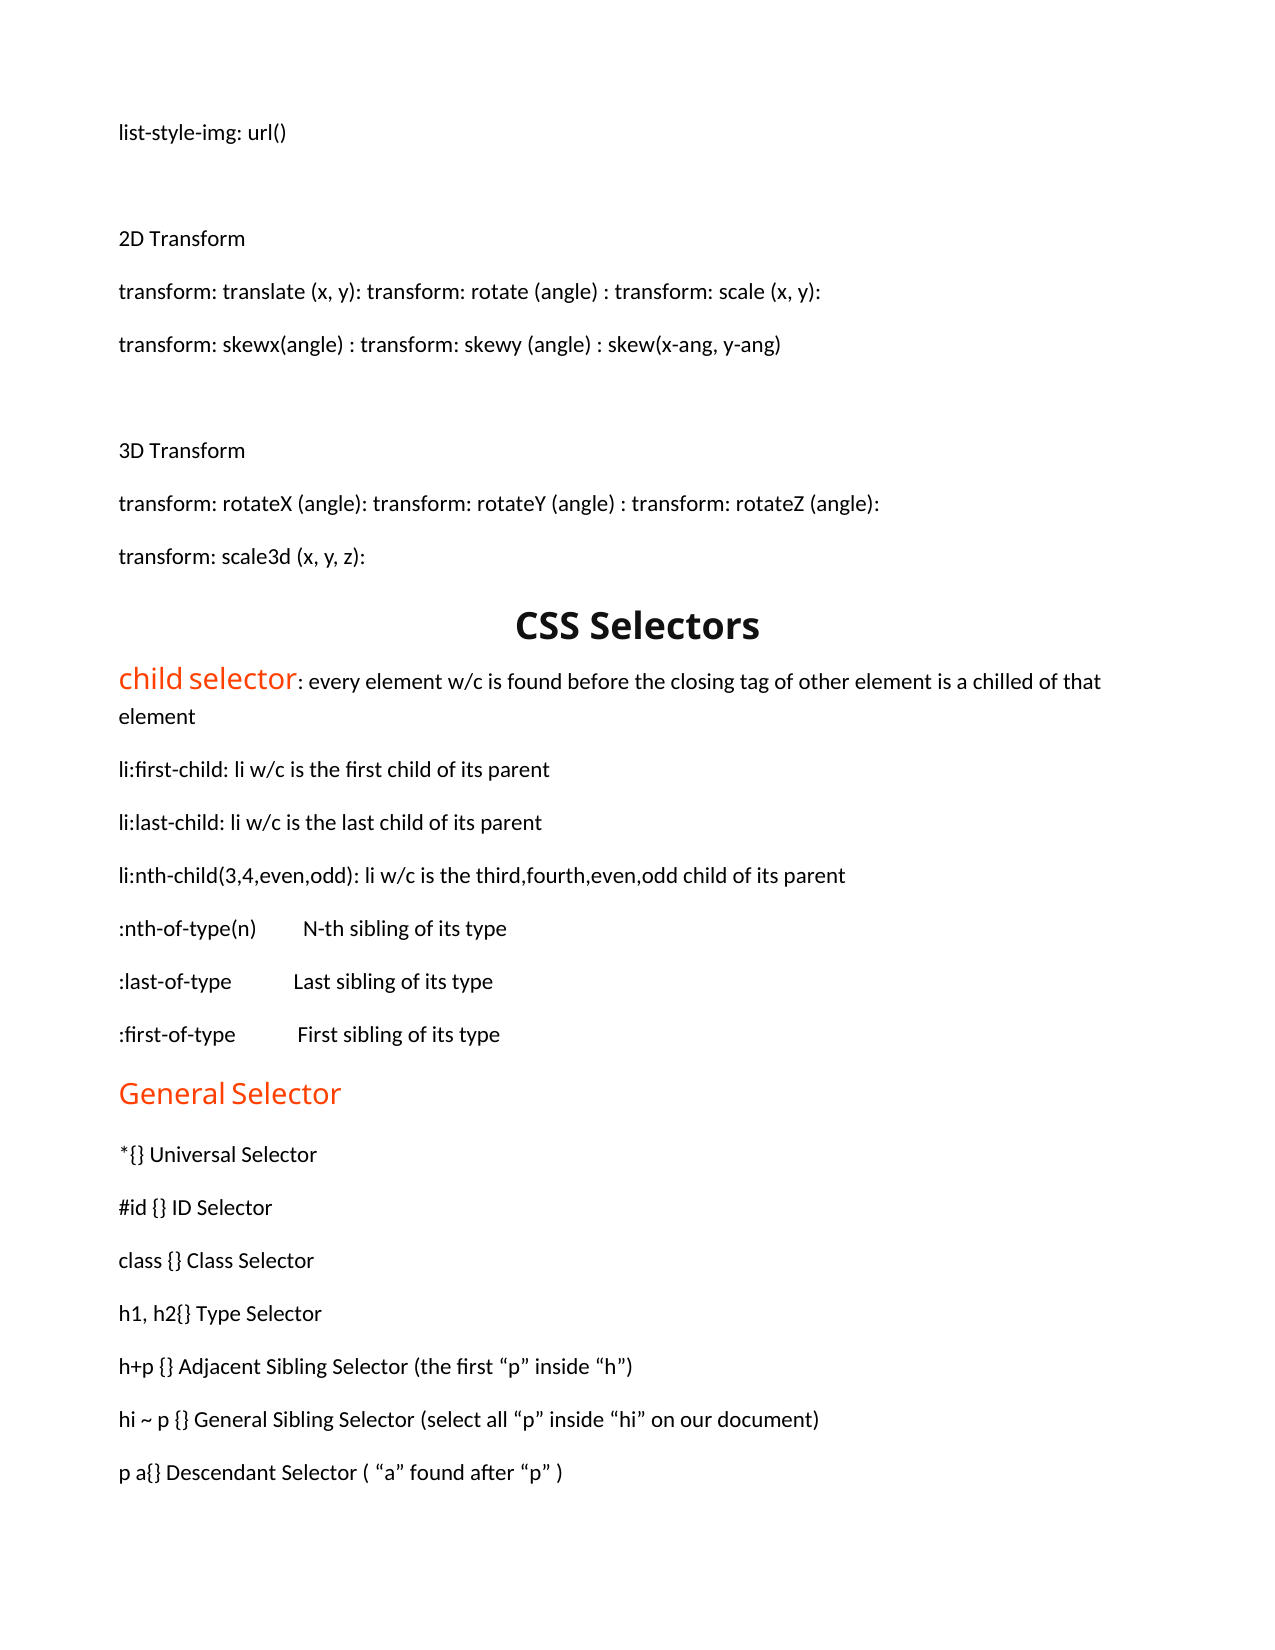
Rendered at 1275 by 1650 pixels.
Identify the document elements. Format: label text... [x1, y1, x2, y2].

text :last-of-type Last sibling of its type [118, 967, 1157, 995]
text transform: scale3d (x, y, z): [118, 542, 1157, 571]
text 3D Transform [118, 436, 1157, 464]
text list-style-img: url() [118, 118, 1157, 146]
text General Selector [118, 1073, 1157, 1113]
text li:nth-child(3,4,even,odd): li w/c is the third,fourth,even,odd child of its parent [118, 861, 1157, 889]
text li:last-child: li w/c is the last child of its parent [118, 808, 1157, 836]
text 2D Transform [118, 224, 1157, 252]
text class {} Class Selector [118, 1246, 1157, 1274]
text transform: translate (x, y): transform: rotate (angle) : transform: scale (x, y): [118, 277, 1157, 305]
text :nth-of-type(n) N-th sibling of its type [118, 914, 1157, 942]
text p a{} Descendant Selector ( “a” found after “p” ) [118, 1458, 1157, 1486]
text transform: rotateX (angle): transform: rotateY (angle) : transform: rotateZ (angle): [118, 489, 1157, 517]
text *{} Universal Selector [118, 1140, 1157, 1168]
text h1, h2{} Type Selector [118, 1299, 1157, 1327]
subtitle CSS Selectors [118, 600, 1157, 651]
text hi ~ p {} General Sibling Selector (select all “p” inside “hi” on our document) [118, 1405, 1157, 1433]
text #id {} ID Selector [118, 1193, 1157, 1221]
text li:first-child: li w/c is the first child of its parent [118, 755, 1157, 783]
text transform: skewx(angle) : transform: skewy (angle) : skew(x-ang, y-ang) [118, 330, 1157, 358]
text h+p {} Adjacent Sibling Selector (the first “p” inside “h”) [118, 1352, 1157, 1380]
text child selector: every element w/c is found before the closing tag of other element is a chilled of that element [118, 658, 1157, 730]
text :first-of-type First sibling of its type [118, 1020, 1157, 1048]
